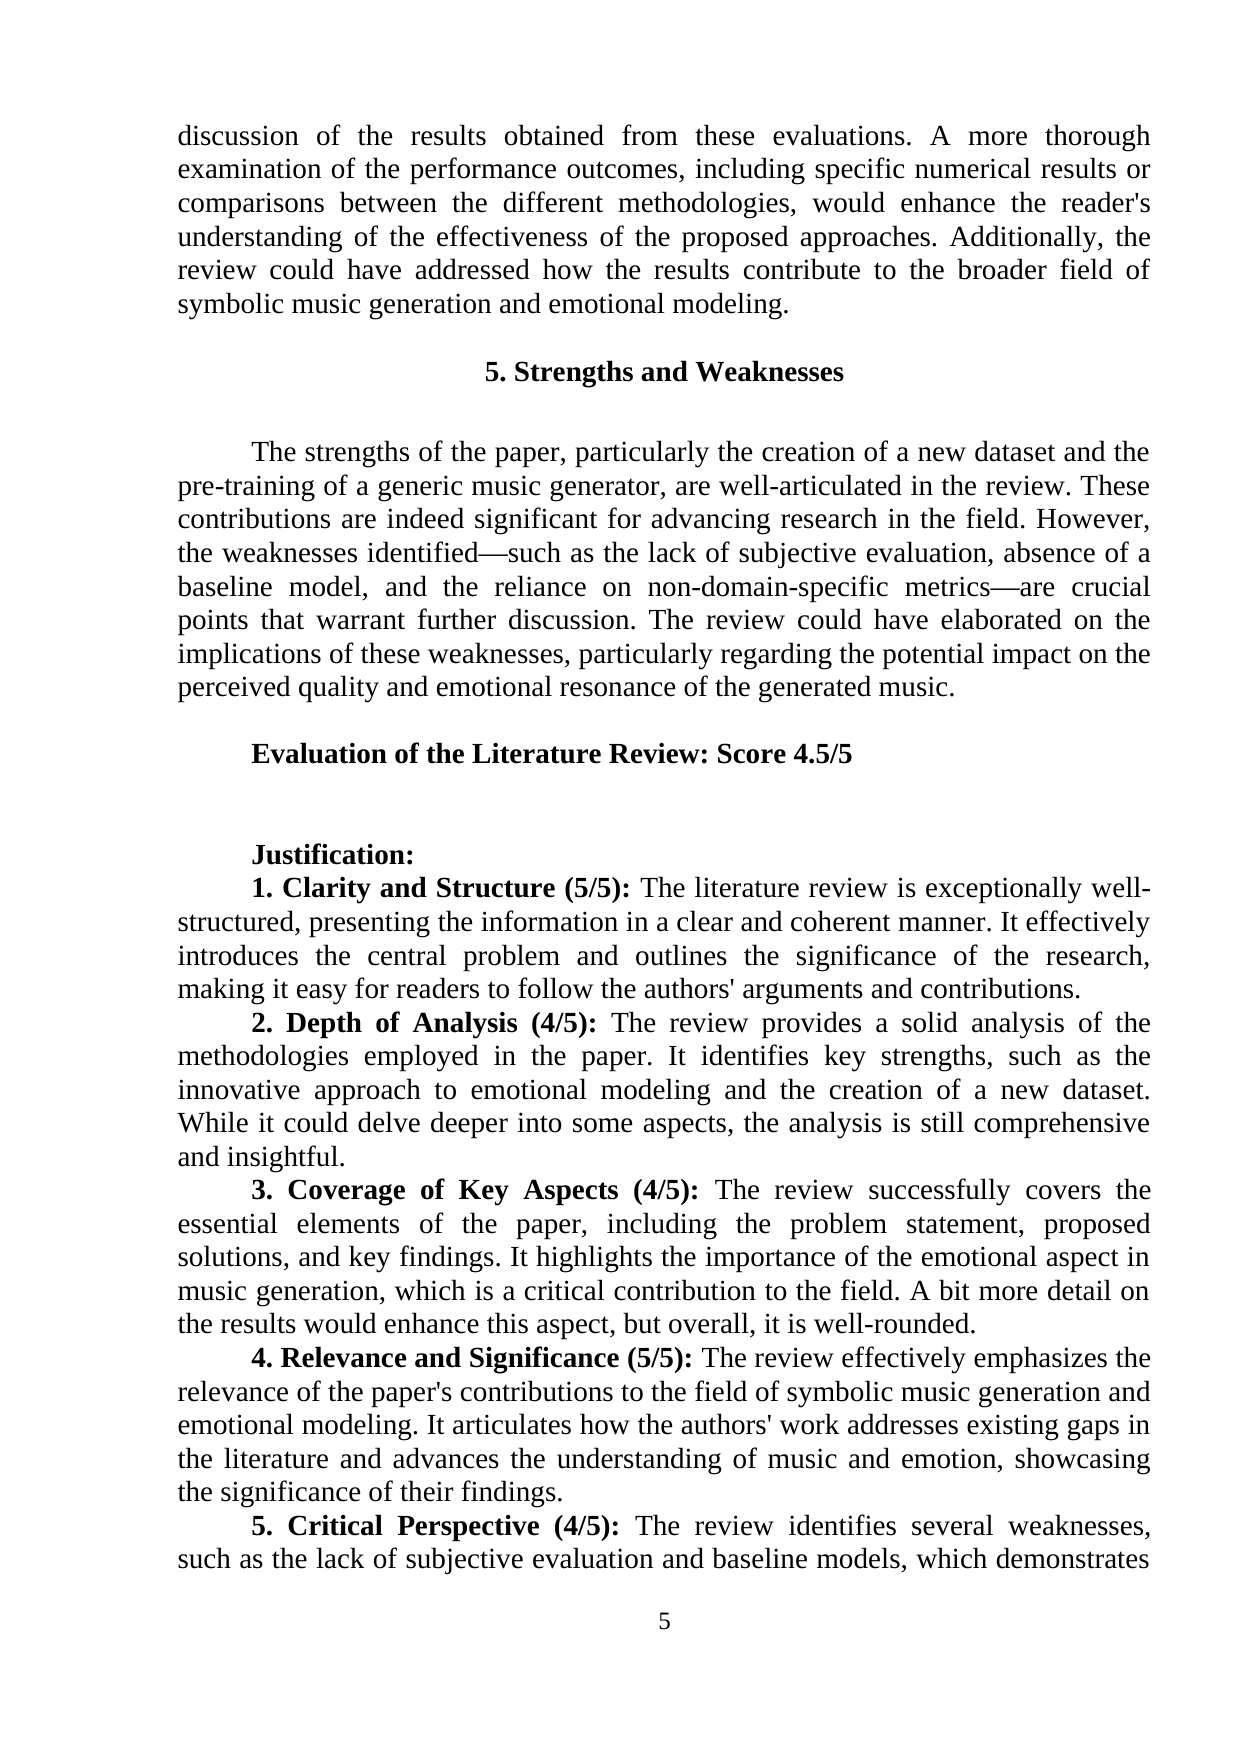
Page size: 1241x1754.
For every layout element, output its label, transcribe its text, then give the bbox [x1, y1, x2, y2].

text 4. Relevance and Significance (5/5): The review effectively emphasizes the relevance of the paper's contributions to the field of symbolic music generation and emotional modeling. It articulates how the authors' work addresses existing gaps in the literature and advances the understanding of music and emotion, showcasing the significance of their findings. [177, 1340, 1152, 1508]
text 3. Coverage of Key Aspects (4/5): The review successfully covers the essential elements of the paper, including the problem statement, proposed solutions, and key findings. It highlights the importance of the emotional aspect in music generation, which is a critical contribution to the field. A bit more detail on the results would enhance this aspect, but overall, it is well-rounded. [177, 1172, 1152, 1340]
text Justification: [177, 837, 1152, 871]
text 2. Depth of Analysis (4/5): The review provides a solid analysis of the methodologies employed in the paper. It identifies key strengths, such as the innovative approach to emotional modeling and the creation of a new dataset. While it could delve deeper into some aspects, the analysis is still comprehensive and insightful. [177, 1005, 1152, 1172]
text 5. Critical Perspective (4/5): The review identifies several weaknesses, such as the lack of subjective evaluation and baseline models, which demonstrates [177, 1508, 1152, 1575]
subtitle 5. Strengths and Weaknesses [177, 354, 1152, 387]
text Evaluation of the Literature Review: Score 4.5/5 [177, 736, 1152, 770]
text discussion of the results obtained from these evaluations. A more thorough examination of the performance outcomes, including specific numerical results or comparisons between the different methodologies, would enhance the reader's understanding of the effectiveness of the proposed approaches. Additionally, the review could have addressed how the results contribute to the broader field of symbolic music generation and emotional modeling. [177, 118, 1152, 319]
text 1. Clarity and Structure (5/5): The literature review is exceptionally well-structured, presenting the information in a clear and coherent manner. It effectively introduces the central problem and outlines the significance of the research, making it easy for readers to follow the authors' arguments and contributions. [177, 871, 1152, 1005]
text The strengths of the paper, particularly the creation of a new dataset and the pre-training of a generic music generator, are well-articulated in the review. These contributions are indeed significant for advancing research in the field. However, the weaknesses identified—such as the lack of subjective evaluation, absence of a baseline model, and the reliance on non-domain-specific metrics—are crucial points that warrant further discussion. The review could have elaborated on the implications of these weaknesses, particularly regarding the potential impact on the perceived quality and emotional resonance of the generated music. [177, 434, 1152, 703]
